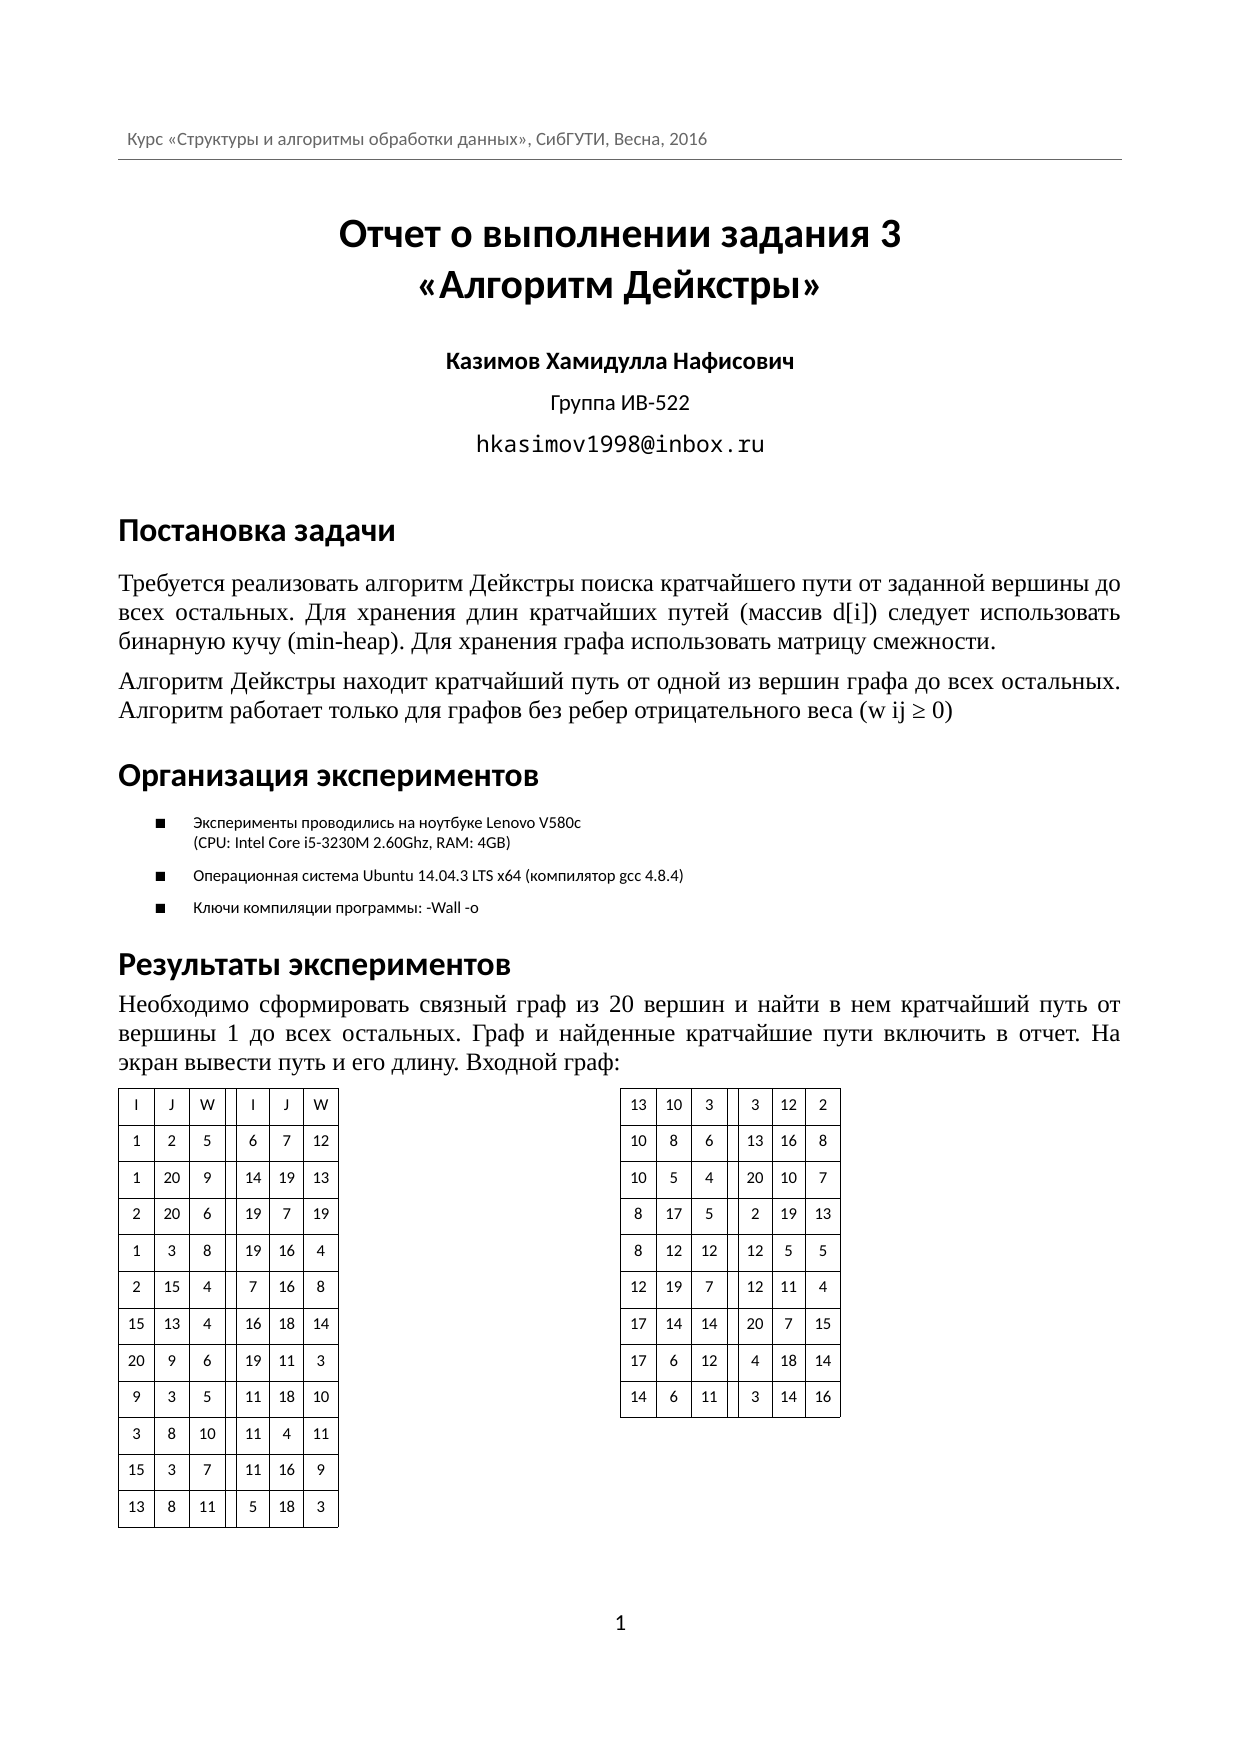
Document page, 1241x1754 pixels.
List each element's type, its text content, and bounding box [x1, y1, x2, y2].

table_cell 7 [692, 1272, 727, 1307]
table_cell [728, 1345, 738, 1381]
table_cell 16 [270, 1272, 303, 1307]
table_cell 9 [119, 1382, 154, 1417]
table_cell 3 [304, 1491, 338, 1527]
table_cell [226, 1162, 236, 1198]
table_cell 8 [806, 1126, 840, 1161]
table_header W [190, 1089, 225, 1124]
table_cell 8 [657, 1126, 691, 1161]
table_cell 11 [237, 1418, 269, 1454]
table_cell 14 [692, 1309, 727, 1344]
table_cell 8 [190, 1235, 225, 1271]
table_cell 4 [692, 1162, 727, 1198]
table_cell 14 [621, 1382, 656, 1417]
table_cell [226, 1345, 236, 1381]
subtitle Постановка задачи [118, 509, 1122, 550]
table_cell 17 [621, 1345, 656, 1381]
table_cell 7 [773, 1309, 805, 1344]
table_header J [270, 1089, 303, 1124]
table_cell 12 [739, 1272, 772, 1307]
table_cell [226, 1491, 236, 1527]
table_cell 10 [621, 1162, 656, 1198]
table_cell 12 [621, 1272, 656, 1307]
table_cell 6 [237, 1126, 269, 1161]
table_cell 12 [304, 1126, 338, 1161]
table_cell [226, 1309, 236, 1344]
table_cell 13 [621, 1089, 656, 1124]
table_cell 9 [190, 1162, 225, 1198]
table_cell 16 [773, 1126, 805, 1161]
table_cell 5 [657, 1162, 691, 1198]
table_cell 15 [155, 1272, 189, 1307]
table_cell 13 [155, 1309, 189, 1344]
table_cell [226, 1418, 236, 1454]
table_cell 2 [155, 1126, 189, 1161]
table_cell 19 [304, 1199, 338, 1234]
table_cell 19 [237, 1345, 269, 1381]
table_cell 19 [237, 1199, 269, 1234]
text Казимов Хамидулла Нафисович [118, 345, 1122, 375]
table_cell [728, 1089, 738, 1124]
table_cell 7 [270, 1199, 303, 1234]
table_header J [155, 1089, 189, 1124]
table_cell 11 [237, 1455, 269, 1490]
table_cell 2 [739, 1199, 772, 1234]
table_cell 1 [119, 1235, 154, 1271]
table_cell 2 [119, 1272, 154, 1307]
table_cell 10 [657, 1089, 691, 1124]
table_cell 12 [692, 1235, 727, 1271]
table_cell 14 [304, 1309, 338, 1344]
table_cell 3 [739, 1089, 772, 1124]
table_header I [237, 1089, 269, 1124]
table_cell 6 [692, 1126, 727, 1161]
table_cell [728, 1309, 738, 1344]
table_cell 11 [190, 1491, 225, 1527]
table_cell 11 [692, 1382, 727, 1417]
table_cell 15 [806, 1309, 840, 1344]
table_cell 16 [806, 1382, 840, 1417]
table_cell 14 [237, 1162, 269, 1198]
table_cell 3 [155, 1235, 189, 1271]
table_cell [226, 1272, 236, 1307]
table_cell [226, 1126, 236, 1161]
table_cell 13 [304, 1162, 338, 1198]
table_cell 19 [657, 1272, 691, 1307]
table_cell 12 [739, 1235, 772, 1271]
table_cell 20 [155, 1199, 189, 1234]
table_cell 2 [119, 1199, 154, 1234]
table_cell 13 [119, 1491, 154, 1527]
table_cell 5 [190, 1126, 225, 1161]
table_cell 18 [773, 1345, 805, 1381]
table_cell 20 [119, 1345, 154, 1381]
table_cell 17 [657, 1199, 691, 1234]
table_cell 3 [155, 1382, 189, 1417]
text Группа ИВ-522 [118, 388, 1122, 416]
table_cell [728, 1199, 738, 1234]
table_cell [226, 1382, 236, 1417]
table_cell 17 [621, 1309, 656, 1344]
table_cell [728, 1126, 738, 1161]
table_cell [226, 1455, 236, 1490]
table_cell 2 [806, 1089, 840, 1124]
table_cell 11 [773, 1272, 805, 1307]
table_cell 6 [657, 1345, 691, 1381]
table_cell 5 [692, 1199, 727, 1234]
table_cell 3 [304, 1345, 338, 1381]
table_cell 1 [119, 1126, 154, 1161]
subtitle Организация экспериментов [118, 753, 1122, 794]
text Требуется реализовать алгоритм Дейкстры поиска кратчайшего пути от заданной вершины до всех остальных. Для хранения длин кратчайших путей (массив d[i]) следует использовать бинарную кучу (min-heap). Для хранения графа использовать матрицу смежности. [118, 568, 1122, 654]
table_cell 5 [237, 1491, 269, 1527]
table_cell [728, 1272, 738, 1307]
table_cell 19 [237, 1235, 269, 1271]
table_cell 6 [190, 1345, 225, 1381]
table_cell [728, 1162, 738, 1198]
table_cell 18 [270, 1382, 303, 1417]
table_cell 10 [304, 1382, 338, 1417]
table_cell 12 [657, 1235, 691, 1271]
table_cell 4 [806, 1272, 840, 1307]
table_cell [226, 1199, 236, 1234]
table_header I [119, 1089, 154, 1124]
table_cell 15 [119, 1455, 154, 1490]
table_cell 8 [155, 1491, 189, 1527]
table_cell [728, 1235, 738, 1271]
table_cell 18 [270, 1309, 303, 1344]
table_cell 7 [270, 1126, 303, 1161]
table_cell 18 [270, 1491, 303, 1527]
table_cell 5 [190, 1382, 225, 1417]
table_cell 11 [237, 1382, 269, 1417]
table_cell 13 [739, 1126, 772, 1161]
table_cell 12 [773, 1089, 805, 1124]
text Необходимо сформировать связный граф из 20 вершин и найти в нем кратчайший путь от вершины 1 до всех остальных. Граф и найденные кратчайшие пути включить в отчет. На экран вывести путь и его длину. Входной граф: [118, 989, 1122, 1076]
table_cell 10 [190, 1418, 225, 1454]
table_cell 3 [155, 1455, 189, 1490]
table_cell 4 [190, 1272, 225, 1307]
table_cell 16 [237, 1309, 269, 1344]
table_cell 3 [739, 1382, 772, 1417]
table_cell 9 [155, 1345, 189, 1381]
table_cell 1 [119, 1162, 154, 1198]
title Отчет о выполнении задания 3 «Алгоритм Дейкстры» [118, 207, 1122, 309]
table_cell 13 [806, 1199, 840, 1234]
table_cell 11 [304, 1418, 338, 1454]
table_cell 10 [621, 1126, 656, 1161]
table_cell 12 [692, 1345, 727, 1381]
table_cell 20 [155, 1162, 189, 1198]
table_header [226, 1089, 236, 1124]
table_cell 6 [657, 1382, 691, 1417]
list Операционная система Ubuntu 14.04.3 LTS x64 (компилятор gcc 4.8.4) [156, 865, 1122, 885]
table_cell 16 [270, 1235, 303, 1271]
table_cell 8 [621, 1199, 656, 1234]
table_cell 10 [773, 1162, 805, 1198]
table_cell 7 [237, 1272, 269, 1307]
table_cell 5 [806, 1235, 840, 1271]
table_cell 20 [739, 1162, 772, 1198]
table_header W [304, 1089, 338, 1124]
table_cell 3 [119, 1418, 154, 1454]
table_cell 8 [155, 1418, 189, 1454]
table_cell 8 [304, 1272, 338, 1307]
table_cell 4 [739, 1345, 772, 1381]
table_cell 7 [806, 1162, 840, 1198]
table_cell [226, 1235, 236, 1271]
table_cell [728, 1382, 738, 1417]
text hkasimov1998@inbox.ru [118, 428, 1122, 460]
table_cell 14 [773, 1382, 805, 1417]
table_cell 14 [806, 1345, 840, 1381]
table_cell 3 [692, 1089, 727, 1124]
table_cell 20 [739, 1309, 772, 1344]
table_cell 9 [304, 1455, 338, 1490]
table_cell 4 [190, 1309, 225, 1344]
list Ключи компиляции программы: -Wall -o [156, 898, 1122, 918]
table_cell 15 [119, 1309, 154, 1344]
table_cell 5 [773, 1235, 805, 1271]
subtitle Результаты экспериментов [118, 942, 1122, 983]
table_cell 4 [270, 1418, 303, 1454]
table_cell 19 [773, 1199, 805, 1234]
table_cell 19 [270, 1162, 303, 1198]
list Эксперименты проводились на ноутбуке Lenovo V580c (CPU: Intel Core i5-3230M 2.60Ghz, RAM: 4GB) [156, 812, 1122, 853]
text Алгоритм Дейкстры находит кратчайший путь от одной из вершин графа до всех остальных. Алгоритм работает только для графов без ребер отрицательного веса (w ij ≥ 0) [118, 666, 1122, 724]
table_cell 7 [190, 1455, 225, 1490]
table_cell 11 [270, 1345, 303, 1381]
table_cell 14 [657, 1309, 691, 1344]
table_cell 4 [304, 1235, 338, 1271]
table_cell 8 [621, 1235, 656, 1271]
table_cell 6 [190, 1199, 225, 1234]
table_cell 16 [270, 1455, 303, 1490]
